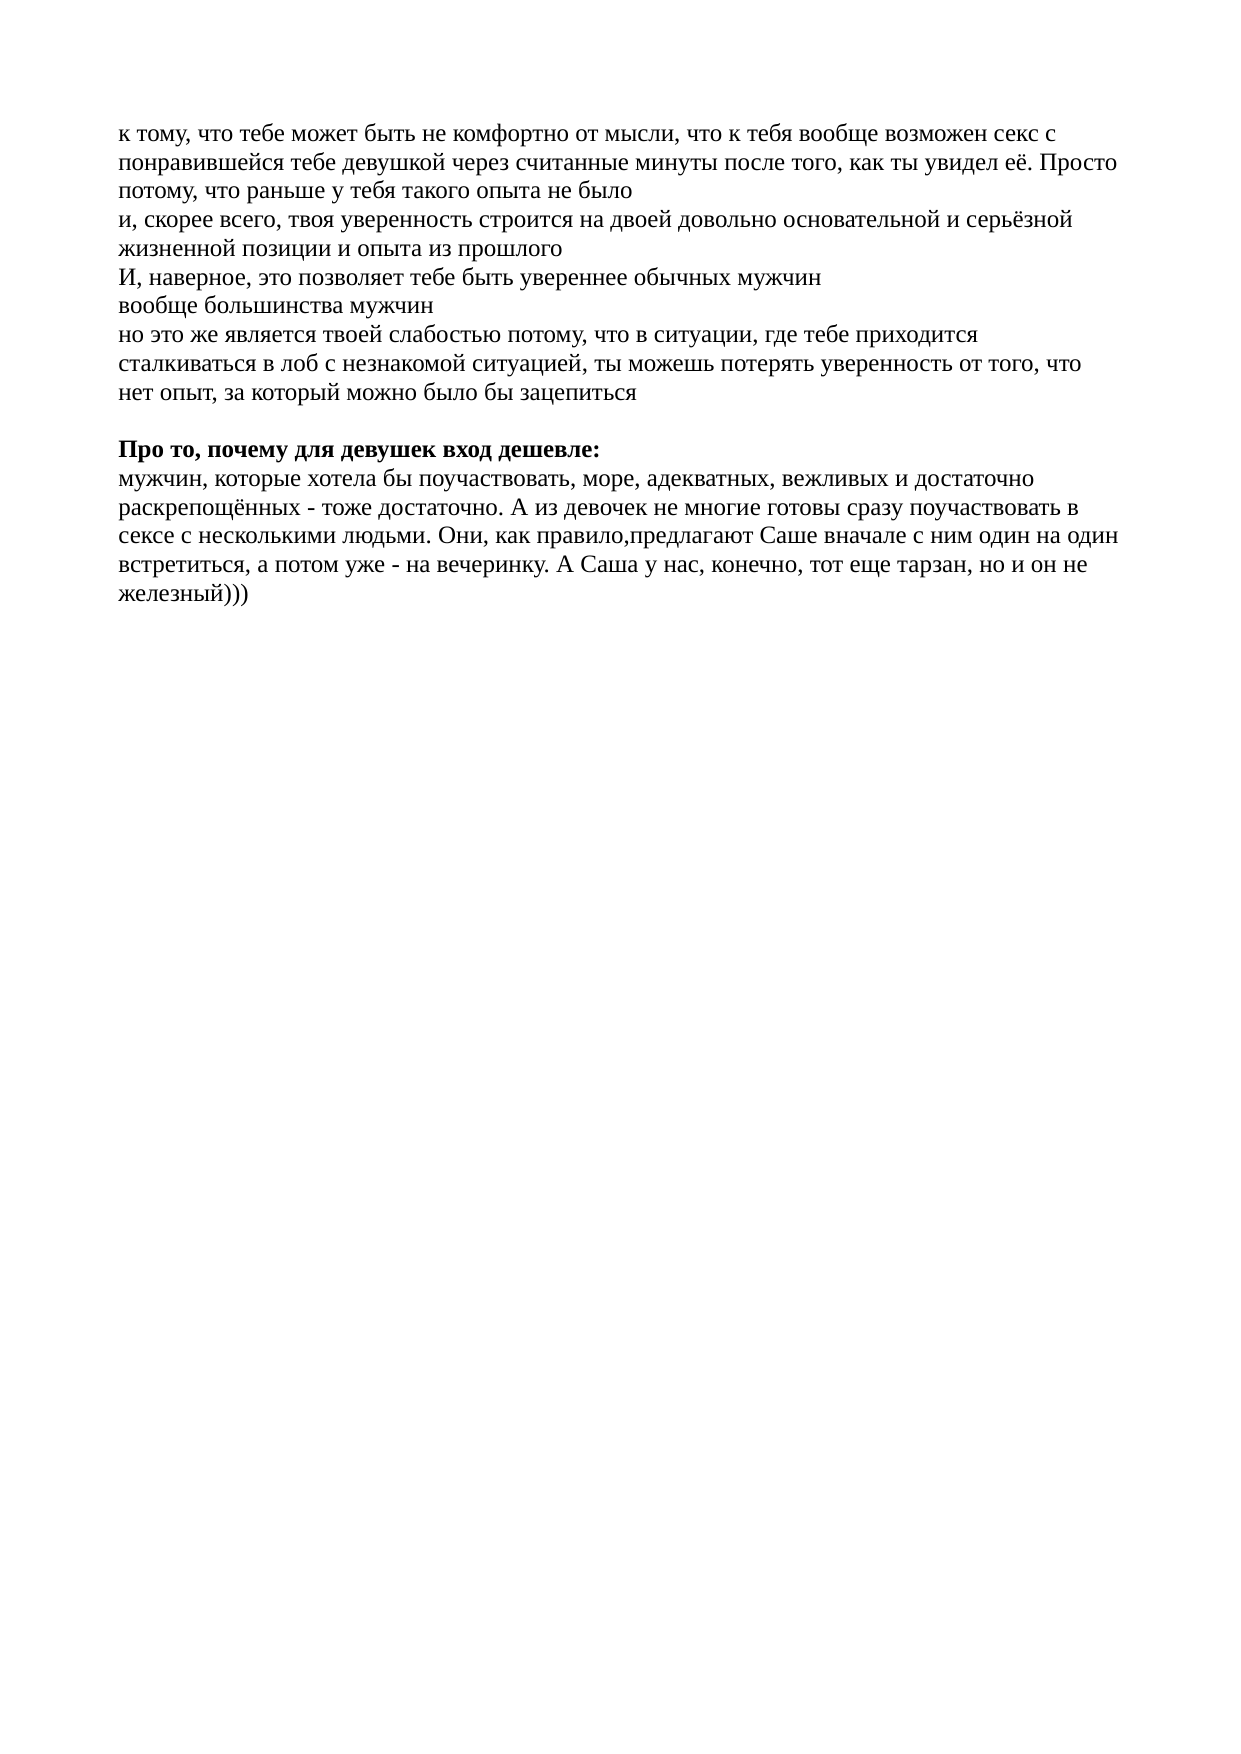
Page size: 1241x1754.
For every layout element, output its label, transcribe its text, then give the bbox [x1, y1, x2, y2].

text вообще большинства мужчин [118, 291, 1122, 319]
text Про то, почему для девушек вход дешевле: мужчин, которые хотела бы поучаствовать, море, адекватных, вежливых и достаточно раскрепощённых - тоже достаточно. А из девочек не многие готовы сразу поучаствовать в сексе с несколькими людьми. Они, как правило,предлагают Саше вначале с ним один на один встретиться, а потом уже - на вечеринку. А Саша у нас, конечно, тот еще тарзан, но и он не железный))) [118, 434, 1122, 607]
text и, скорее всего, твоя уверенность строится на двоей довольно основательной и серьёзной жизненной позиции и опыта из прошлого [118, 204, 1122, 262]
text но это же является твоей слабостью потому, что в ситуации, где тебе приходится сталкиваться в лоб с незнакомой ситуацией, ты можешь потерять уверенность от того, что нет опыт, за который можно было бы зацепиться [118, 319, 1122, 434]
text к тому, что тебе может быть не комфортно от мысли, что к тебя вообще возможен секс с понравившейся тебе девушкой через считанные минуты после того, как ты увидел её. Просто потому, что раньше у тебя такого опыта не было [118, 118, 1122, 204]
text И, наверное, это позволяет тебе быть увереннее обычных мужчин [118, 262, 1122, 291]
